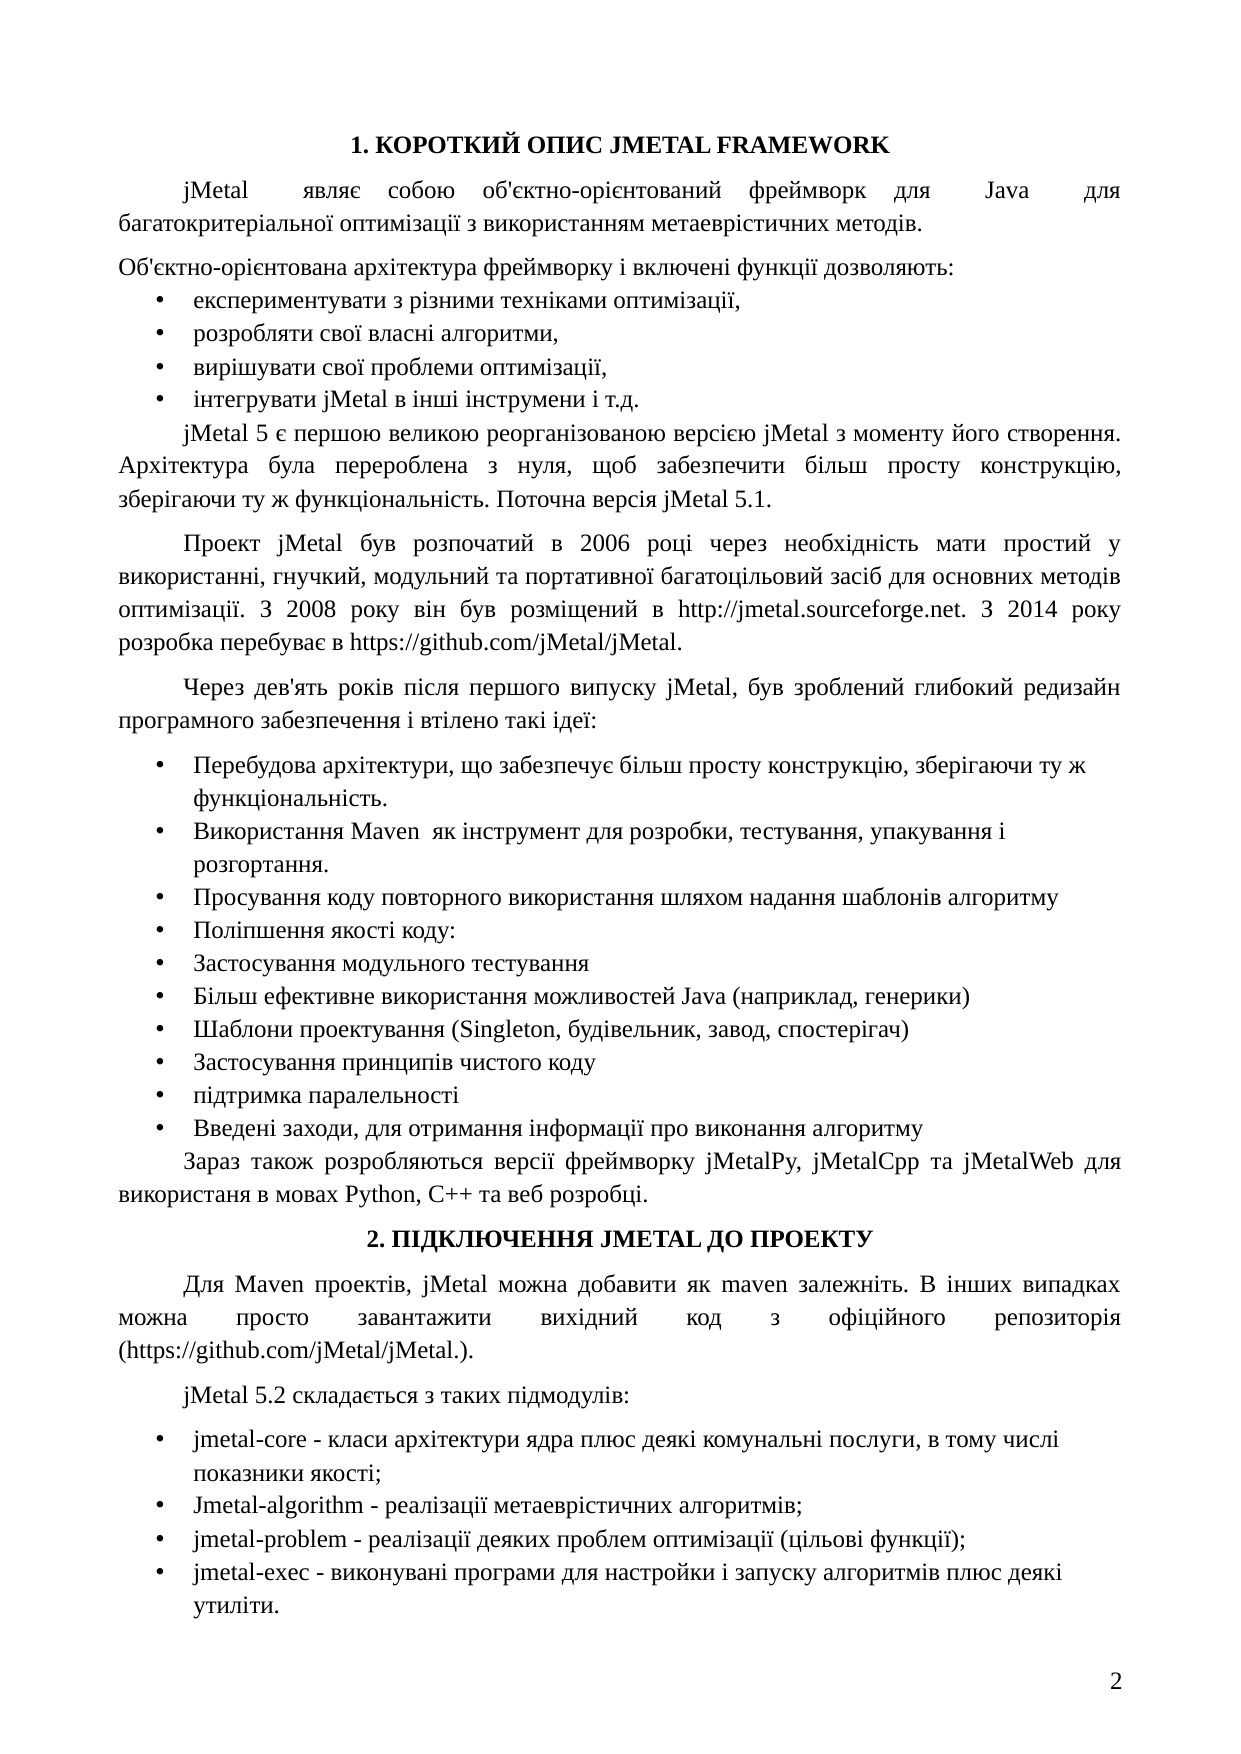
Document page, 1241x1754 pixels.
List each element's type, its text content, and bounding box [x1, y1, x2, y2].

list розробляти свої власні алгоритми, [156, 318, 1122, 347]
list jmetal-core - класи архітектури ядра плюс деякі комунальні послуги, в тому числі показники якості; [156, 1424, 1122, 1486]
list jmetal-exec - виконувані програми для настройки і запуску алгоритмів плюс деякі утиліти. [156, 1557, 1122, 1618]
text jMetal 5 є першою великою реорганізованою версією jMetal з моменту його створення. Архітектура була перероблена з нуля, щоб забезпечити більш просту конструкцію, зберігаючи ту ж функціональність. Поточна версія jMetal 5.1. [118, 418, 1122, 512]
text Зараз також розробляються версії фреймворку jMetalPy, jMetalCpp та jMetalWeb для використаня в мовах Python, С++ та веб розробці. [118, 1146, 1122, 1208]
text Об'єктно-орієнтована архітектура фреймворку і включені функції дозволяють: [118, 252, 1122, 281]
list Перебудова архітектури, що забезпечує більш просту конструкцію, зберігаючи ту ж функціональність. [156, 750, 1122, 812]
text jMetal являє собою об'єктно-орієнтований фреймворк для Java для багатокритеріальної оптимізації з використанням метаеврістичних методів. [118, 175, 1122, 236]
subtitle Короткий опис jMetal framework [118, 130, 1122, 159]
list jmetal-problem - реалізації деяких проблем оптимізації (цільові функції); [156, 1524, 1122, 1552]
list інтегрувати jMetal в інші інструмени і т.д. [156, 384, 1122, 413]
text Для Maven проектів, jMetal можна добавити як maven залежніть. В інших випадках можна просто завантажити вихідний код з офіційного репозиторія (https://github.com/jMetal/jMetal.). [118, 1269, 1122, 1364]
list Введені заходи, для отримання інформації про виконання алгоритму [156, 1113, 1122, 1142]
list Шаблони проектування (Singleton, будівельник, завод, спостерігач) [156, 1014, 1122, 1043]
list підтримка паралельності [156, 1080, 1122, 1109]
list експериментувати з різними техніками оптимізації, [156, 286, 1122, 314]
list Поліпшення якості коду: [156, 915, 1122, 944]
list Більш ефективне використання можливостей Java (наприклад, генерики) [156, 981, 1122, 1010]
list Використання Maven як інструмент для розробки, тестування, упакування і розгортання. [156, 816, 1122, 878]
text Проект jMetal був розпочатий в 2006 році через необхідність мати простий у використанні, гнучкий, модульний та портативної багатоцільовий засіб для основних методів оптимізації. З 2008 року він був розміщений в http://jmetal.sourceforge.net. З 2014 року розробка перебуває в https://github.com/jMetal/jMetal. [118, 528, 1122, 656]
list Jmetal-algorithm - реалізації метаеврістичних алгоритмів; [156, 1491, 1122, 1519]
text jMetal 5.2 складається з таких підмодулів: [118, 1380, 1122, 1408]
list Просування коду повторного використання шляхом надання шаблонів алгоритму [156, 882, 1122, 911]
subtitle Підключення jMetal до проекту [118, 1224, 1122, 1253]
list вирішувати свої проблеми оптимізації, [156, 352, 1122, 380]
list Застосування модульного тестування [156, 948, 1122, 977]
list Застосування принципів чистого коду [156, 1047, 1122, 1076]
text Через дев'ять років після першого випуску jMetal, був зроблений глибокий редизайн програмного забезпечення і втілено такі ідеї: [118, 672, 1122, 734]
